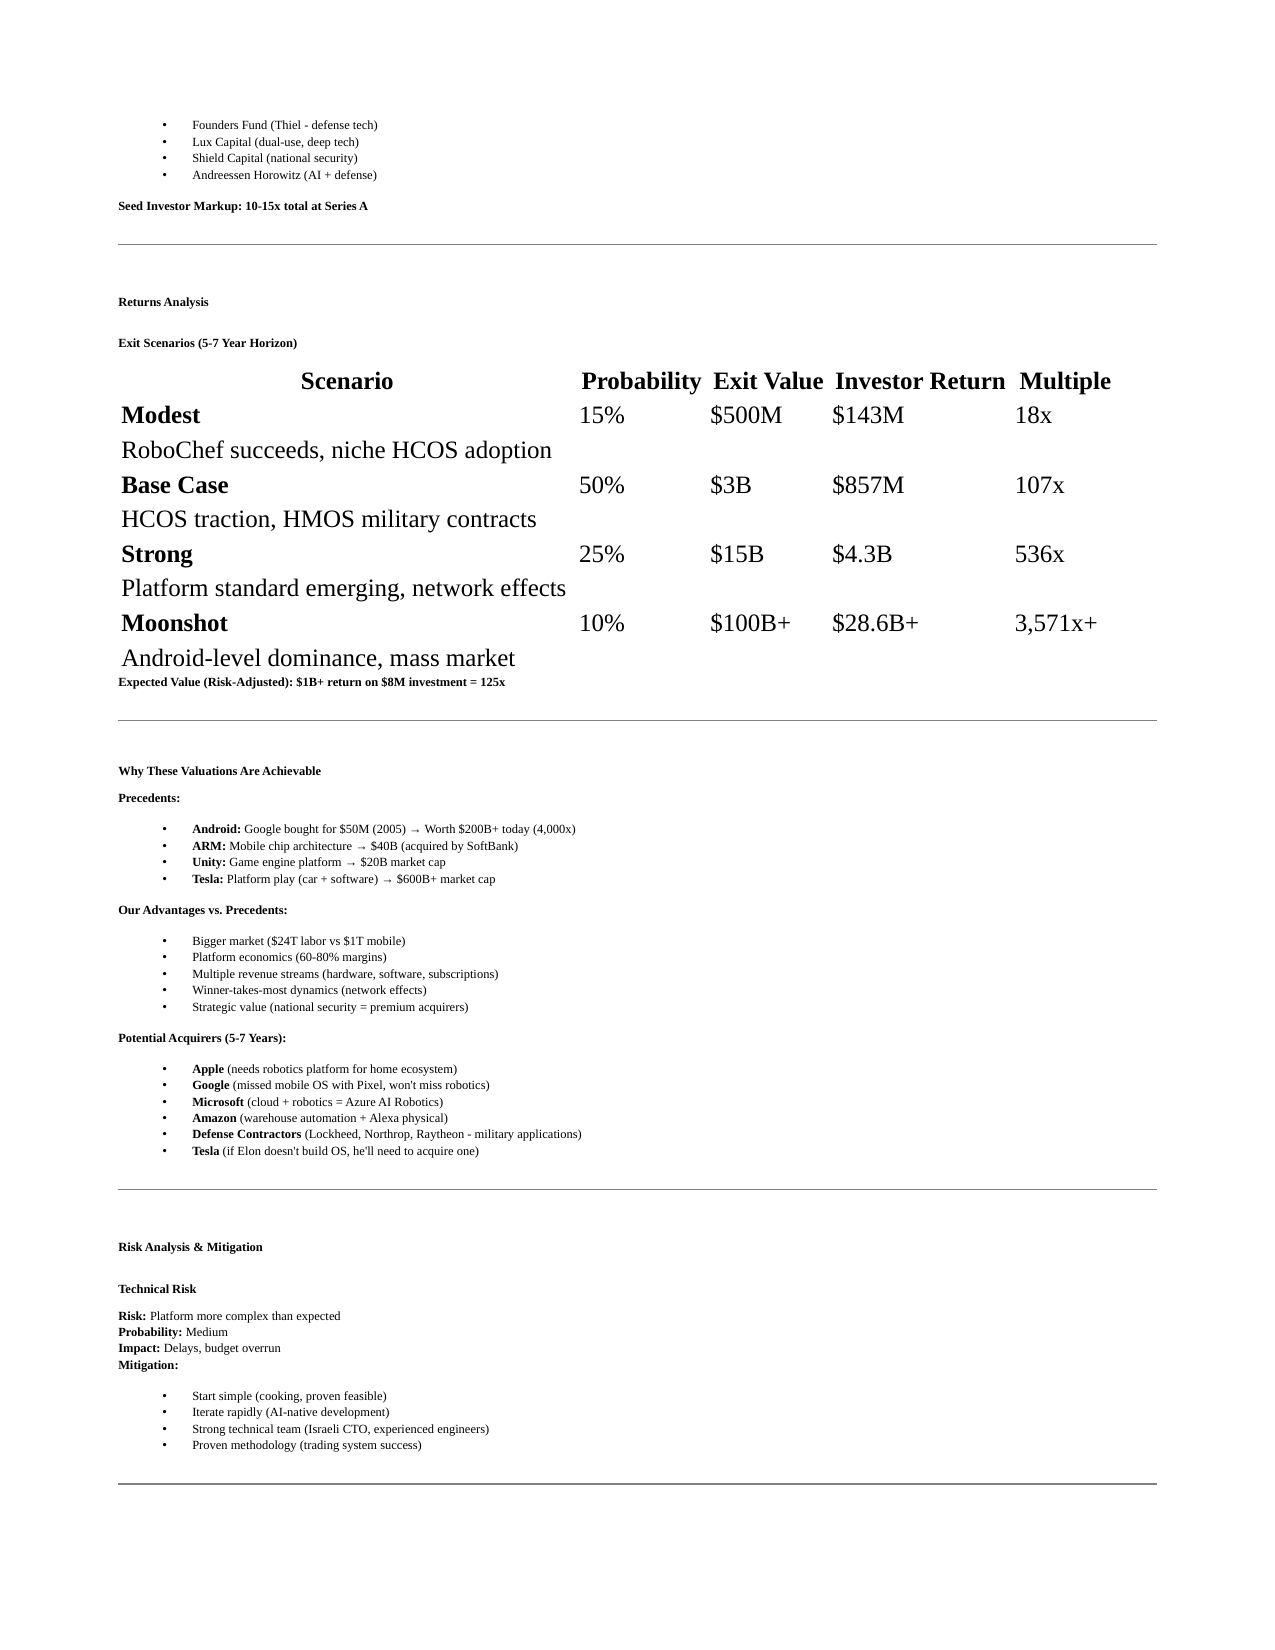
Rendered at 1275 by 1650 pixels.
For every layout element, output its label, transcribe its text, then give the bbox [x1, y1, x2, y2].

list Android: Google bought for $50M (2005) → Worth $200B+ today (4,000x) [162, 822, 1157, 836]
table_header Probability [576, 363, 707, 398]
list Tesla (if Elon doesn't build OS, he'll need to acquire one) [162, 1144, 1157, 1158]
list Unity: Game engine platform → $20B market cap [162, 855, 1157, 869]
list Start simple (cooking, proven feasible) [162, 1389, 1157, 1403]
subtitle Technical Risk [118, 1281, 1157, 1296]
list Strong technical team (Israeli CTO, experienced engineers) [162, 1422, 1157, 1436]
subtitle Risk Analysis & Mitigation [118, 1240, 1157, 1254]
table_cell 25% [576, 536, 707, 571]
text Potential Acquirers (5-7 Years): [118, 1030, 1157, 1045]
table_cell [829, 501, 1012, 536]
subtitle Exit Scenarios (5-7 Year Horizon) [118, 336, 1157, 351]
table_cell $15B [707, 536, 829, 571]
list Platform economics (60-80% margins) [162, 950, 1157, 964]
table_cell [1012, 571, 1119, 605]
table_header Scenario [118, 363, 576, 398]
list Multiple revenue streams (hardware, software, subscriptions) [162, 966, 1157, 981]
list Tesla: Platform play (car + software) → $600B+ market cap [162, 871, 1157, 886]
table_cell $100B+ [707, 605, 829, 640]
table_cell Moonshot [118, 605, 576, 640]
list Bigger market ($24T labor vs $1T mobile) [162, 933, 1157, 948]
subtitle Why These Valuations Are Achievable [118, 764, 1157, 778]
table_cell 107x [1012, 467, 1119, 501]
table_cell 15% [576, 398, 707, 432]
text Seed Investor Markup: 10-15x total at Series A [118, 198, 1157, 213]
table_cell [576, 432, 707, 467]
list Founders Fund (Thiel - defense tech) [162, 118, 1157, 132]
list Proven methodology (trading system success) [162, 1438, 1157, 1452]
table_cell 10% [576, 605, 707, 640]
text Expected Value (Risk-Adjusted): $1B+ return on $8M investment = 125x [118, 674, 1157, 689]
table_cell Base Case [118, 467, 576, 501]
table_cell [829, 571, 1012, 605]
table_cell $500M [707, 398, 829, 432]
table_cell $4.3B [829, 536, 1012, 571]
table_header Exit Value [707, 363, 829, 398]
list Amazon (warehouse automation + Alexa physical) [162, 1111, 1157, 1125]
text Risk: Platform more complex than expected Probability: Medium Impact: Delays, budget overrun Mitigation: [118, 1308, 1157, 1372]
table_cell 50% [576, 467, 707, 501]
table_cell HCOS traction, HMOS military contracts [118, 501, 576, 536]
text Precedents: [118, 791, 1157, 805]
list Apple (needs robotics platform for home ecosystem) [162, 1061, 1157, 1076]
list Shield Capital (national security) [162, 151, 1157, 165]
text Our Advantages vs. Precedents: [118, 902, 1157, 917]
table_cell [829, 432, 1012, 467]
table_cell 18x [1012, 398, 1119, 432]
table_cell [707, 501, 829, 536]
table_cell $857M [829, 467, 1012, 501]
table_cell $3B [707, 467, 829, 501]
table_cell 3,571x+ [1012, 605, 1119, 640]
table_header Investor Return [829, 363, 1012, 398]
list Microsoft (cloud + robotics = Azure AI Robotics) [162, 1094, 1157, 1109]
list Defense Contractors (Lockheed, Northrop, Raytheon - military applications) [162, 1127, 1157, 1142]
table_cell Platform standard emerging, network effects [118, 571, 576, 605]
table_cell [707, 640, 829, 674]
table_cell Android-level dominance, mass market [118, 640, 576, 674]
list Iterate rapidly (AI-native development) [162, 1405, 1157, 1419]
list Google (missed mobile OS with Pixel, won't miss robotics) [162, 1078, 1157, 1092]
table_cell [576, 640, 707, 674]
list ARM: Mobile chip architecture → $40B (acquired by SoftBank) [162, 838, 1157, 853]
table_cell RoboChef succeeds, niche HCOS adoption [118, 432, 576, 467]
table_cell [829, 640, 1012, 674]
table_header Multiple [1012, 363, 1119, 398]
table_cell $143M [829, 398, 1012, 432]
subtitle Returns Analysis [118, 295, 1157, 309]
table_cell 536x [1012, 536, 1119, 571]
table_cell Modest [118, 398, 576, 432]
table_cell $28.6B+ [829, 605, 1012, 640]
list Winner-takes-most dynamics (network effects) [162, 983, 1157, 997]
table_cell [576, 501, 707, 536]
table_cell [1012, 640, 1119, 674]
list Lux Capital (dual-use, deep tech) [162, 134, 1157, 149]
table_cell Strong [118, 536, 576, 571]
table_cell [1012, 501, 1119, 536]
table_cell [707, 571, 829, 605]
table_cell [576, 571, 707, 605]
table_cell [1012, 432, 1119, 467]
table_cell [707, 432, 829, 467]
list Andreessen Horowitz (AI + defense) [162, 167, 1157, 182]
list Strategic value (national security = premium acquirers) [162, 999, 1157, 1014]
